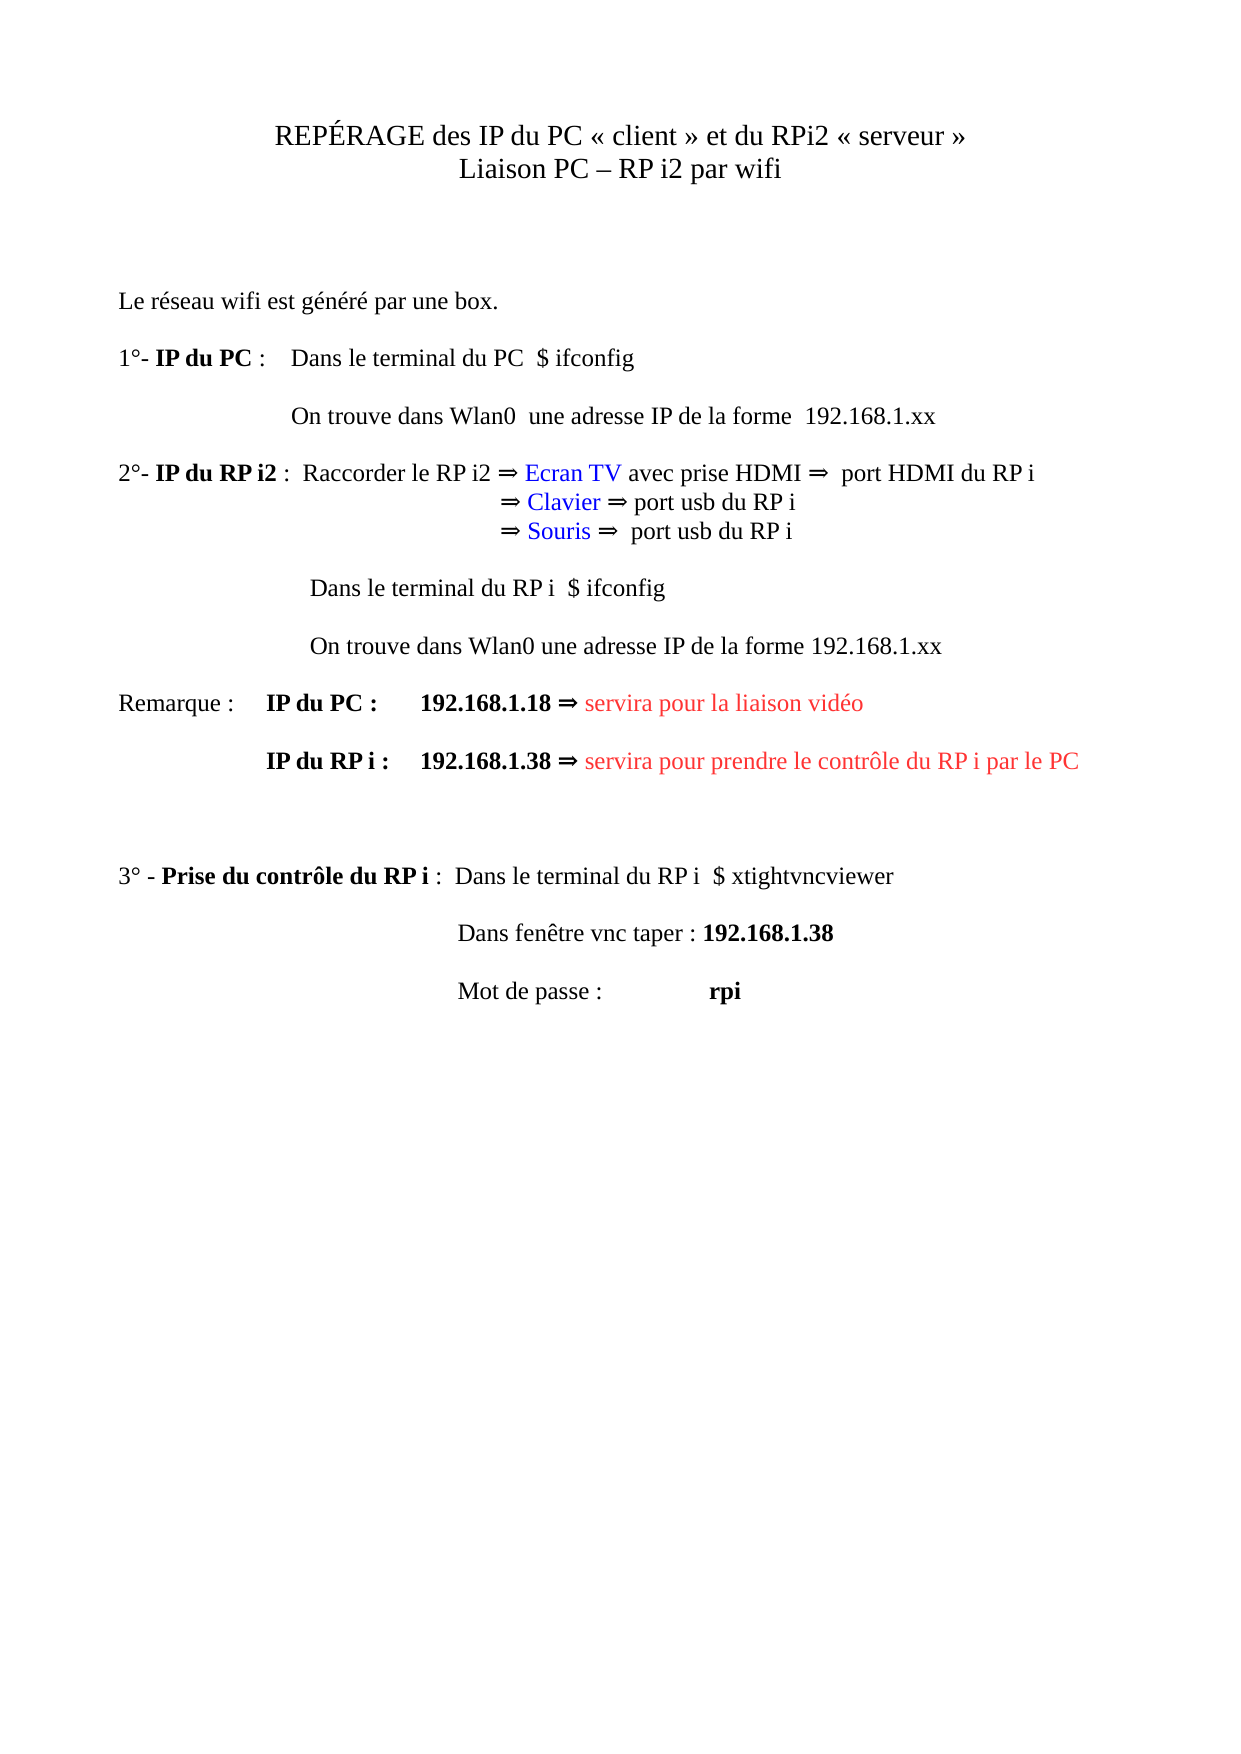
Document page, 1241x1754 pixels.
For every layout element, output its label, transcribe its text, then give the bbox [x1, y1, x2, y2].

text 2°- IP du RP i2 : Raccorder le RP i2 ⇒ Ecran TV avec prise HDMI ⇒ port HDMI du RP i [118, 458, 1122, 487]
text Liaison PC – RP i2 par wifi [118, 152, 1122, 185]
text 1°- IP du PC : Dans le terminal du PC $ ifconfig [118, 343, 1122, 372]
text Dans le terminal du RP i $ ifconfig [118, 573, 1122, 602]
text REPÉRAGE des IP du PC « client » et du RPi2 « serveur » [118, 118, 1122, 152]
text Remarque : IP du PC : 192.168.1.18 ⇒ servira pour la liaison vidéo [118, 688, 1122, 717]
text 3° - Prise du contrôle du RP i : Dans le terminal du RP i $ xtightvncviewer [118, 861, 1122, 889]
text ⇒ Souris ⇒ port usb du RP i [118, 516, 1122, 544]
text Mot de passe : rpi [118, 976, 1122, 1004]
text On trouve dans Wlan0 une adresse IP de la forme 192.168.1.xx [118, 631, 1122, 659]
text IP du RP i : 192.168.1.38 ⇒ servira pour prendre le contrôle du RP i par le PC [118, 746, 1122, 774]
text ⇒ Clavier ⇒ port usb du RP i [118, 487, 1122, 516]
text Le réseau wifi est généré par une box. [118, 286, 1122, 314]
text On trouve dans Wlan0 une adresse IP de la forme 192.168.1.xx [118, 401, 1122, 429]
text Dans fenêtre vnc taper : 192.168.1.38 [118, 918, 1122, 947]
